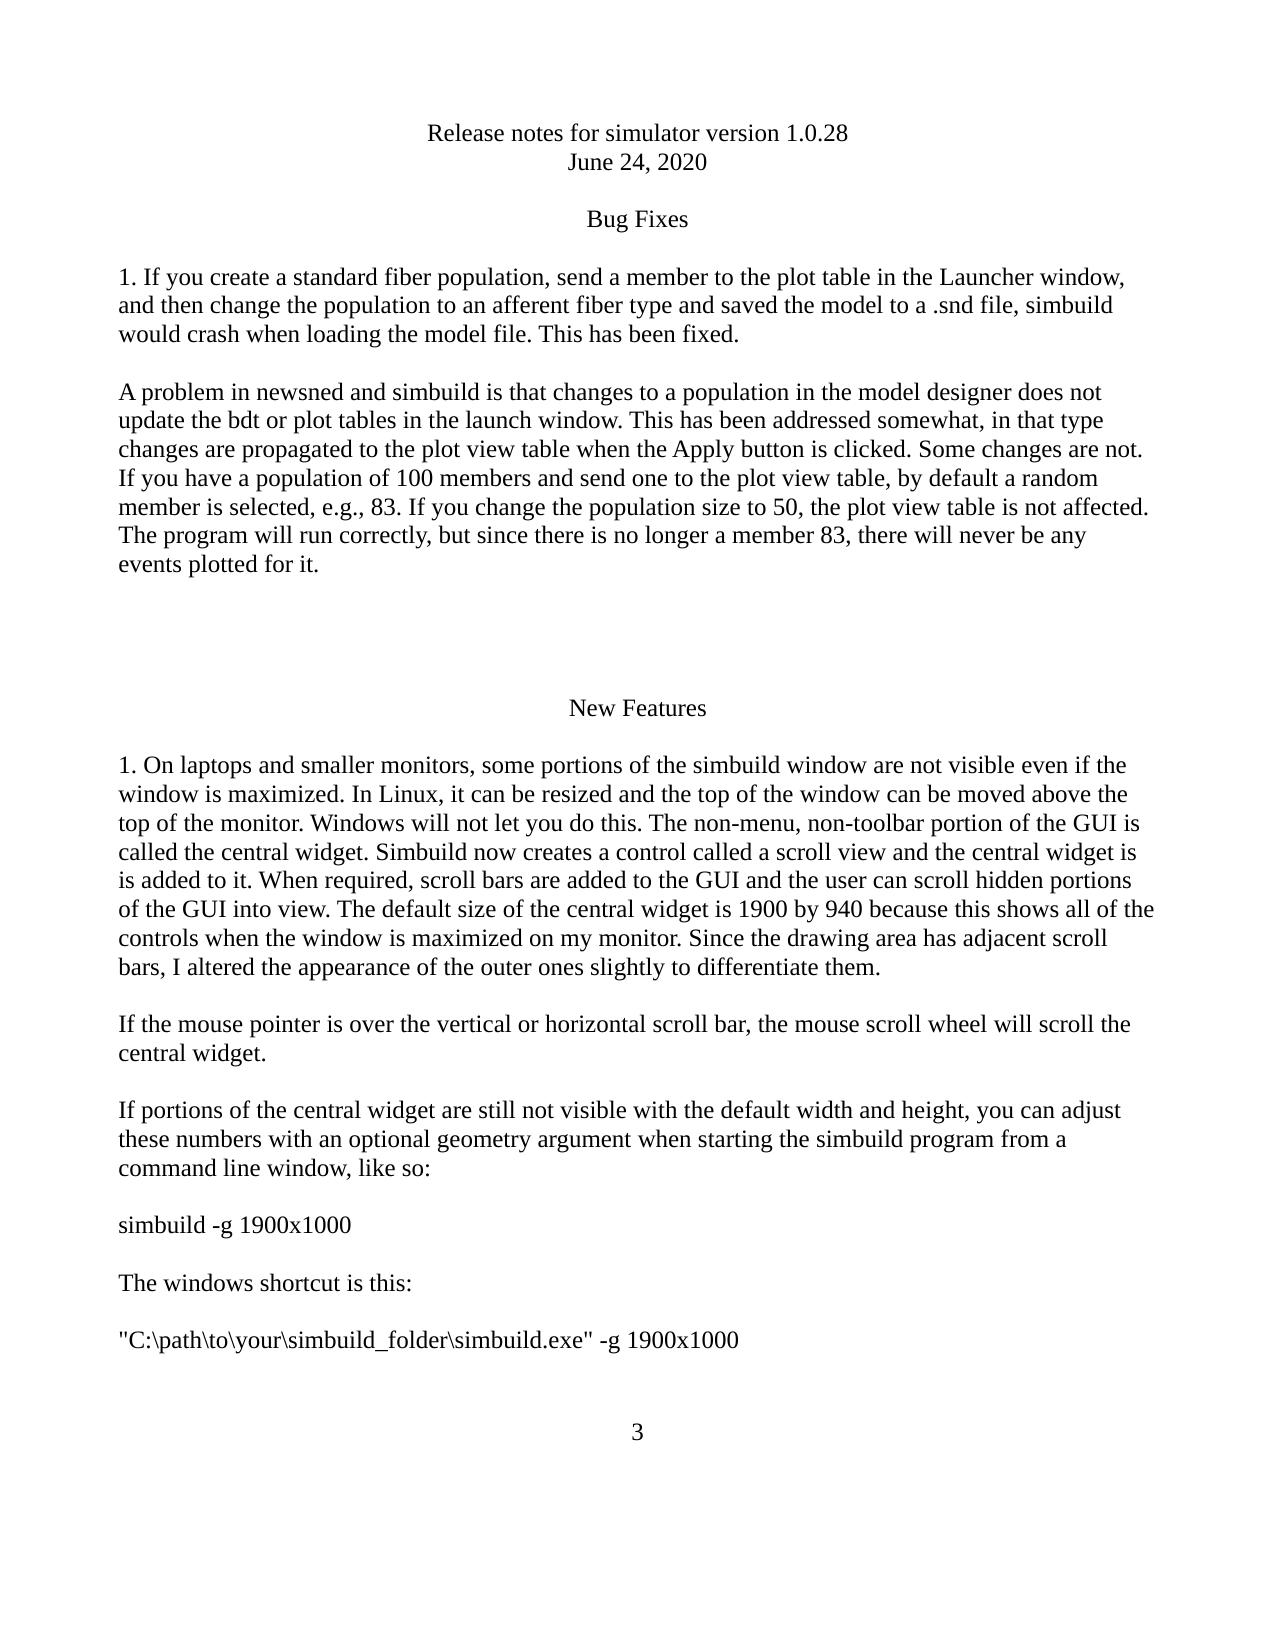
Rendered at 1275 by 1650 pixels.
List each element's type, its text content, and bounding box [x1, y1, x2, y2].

text June 24, 2020 [118, 147, 1157, 176]
text The windows shortcut is this: [118, 1268, 1157, 1297]
text 1. On laptops and smaller monitors, some portions of the simbuild window are not visible even if the window is maximized. In Linux, it can be resized and the top of the window can be moved above the top of the monitor. Windows will not let you do this. The non-menu, non-toolbar portion of the GUI is called the central widget. Simbuild now creates a control called a scroll view and the central widget is is added to it. When required, scroll bars are added to the GUI and the user can scroll hidden portions of the GUI into view. The default size of the central widget is 1900 by 940 because this shows all of the controls when the window is maximized on my monitor. Since the drawing area has adjacent scroll bars, I altered the appearance of the outer ones slightly to differentiate them. [118, 751, 1157, 981]
text "C:\path\to\your\simbuild_folder\simbuild.exe" -g 1900x1000 [118, 1326, 1157, 1354]
text Bug Fixes [118, 204, 1157, 233]
text If portions of the central widget are still not visible with the default width and height, you can adjust these numbers with an optional geometry argument when starting the simbuild program from a command line window, like so: [118, 1096, 1157, 1182]
text Release notes for simulator version 1.0.28 [118, 118, 1157, 147]
text If the mouse pointer is over the vertical or horizontal scroll bar, the mouse scroll wheel will scroll the central widget. [118, 1009, 1157, 1067]
text New Features [118, 693, 1157, 722]
text A problem in newsned and simbuild is that changes to a population in the model designer does not update the bdt or plot tables in the launch window. This has been addressed somewhat, in that type changes are propagated to the plot view table when the Apply button is clicked. Some changes are not. If you have a population of 100 members and send one to the plot view table, by default a random member is selected, e.g., 83. If you change the population size to 50, the plot view table is not affected. The program will run correctly, but since there is no longer a member 83, there will never be any events plotted for it. [118, 377, 1157, 578]
text 1. If you create a standard fiber population, send a member to the plot table in the Launcher window, and then change the population to an afferent fiber type and saved the model to a .snd file, simbuild would crash when loading the model file. This has been fixed. [118, 262, 1157, 348]
text simbuild -g 1900x1000 [118, 1211, 1157, 1239]
